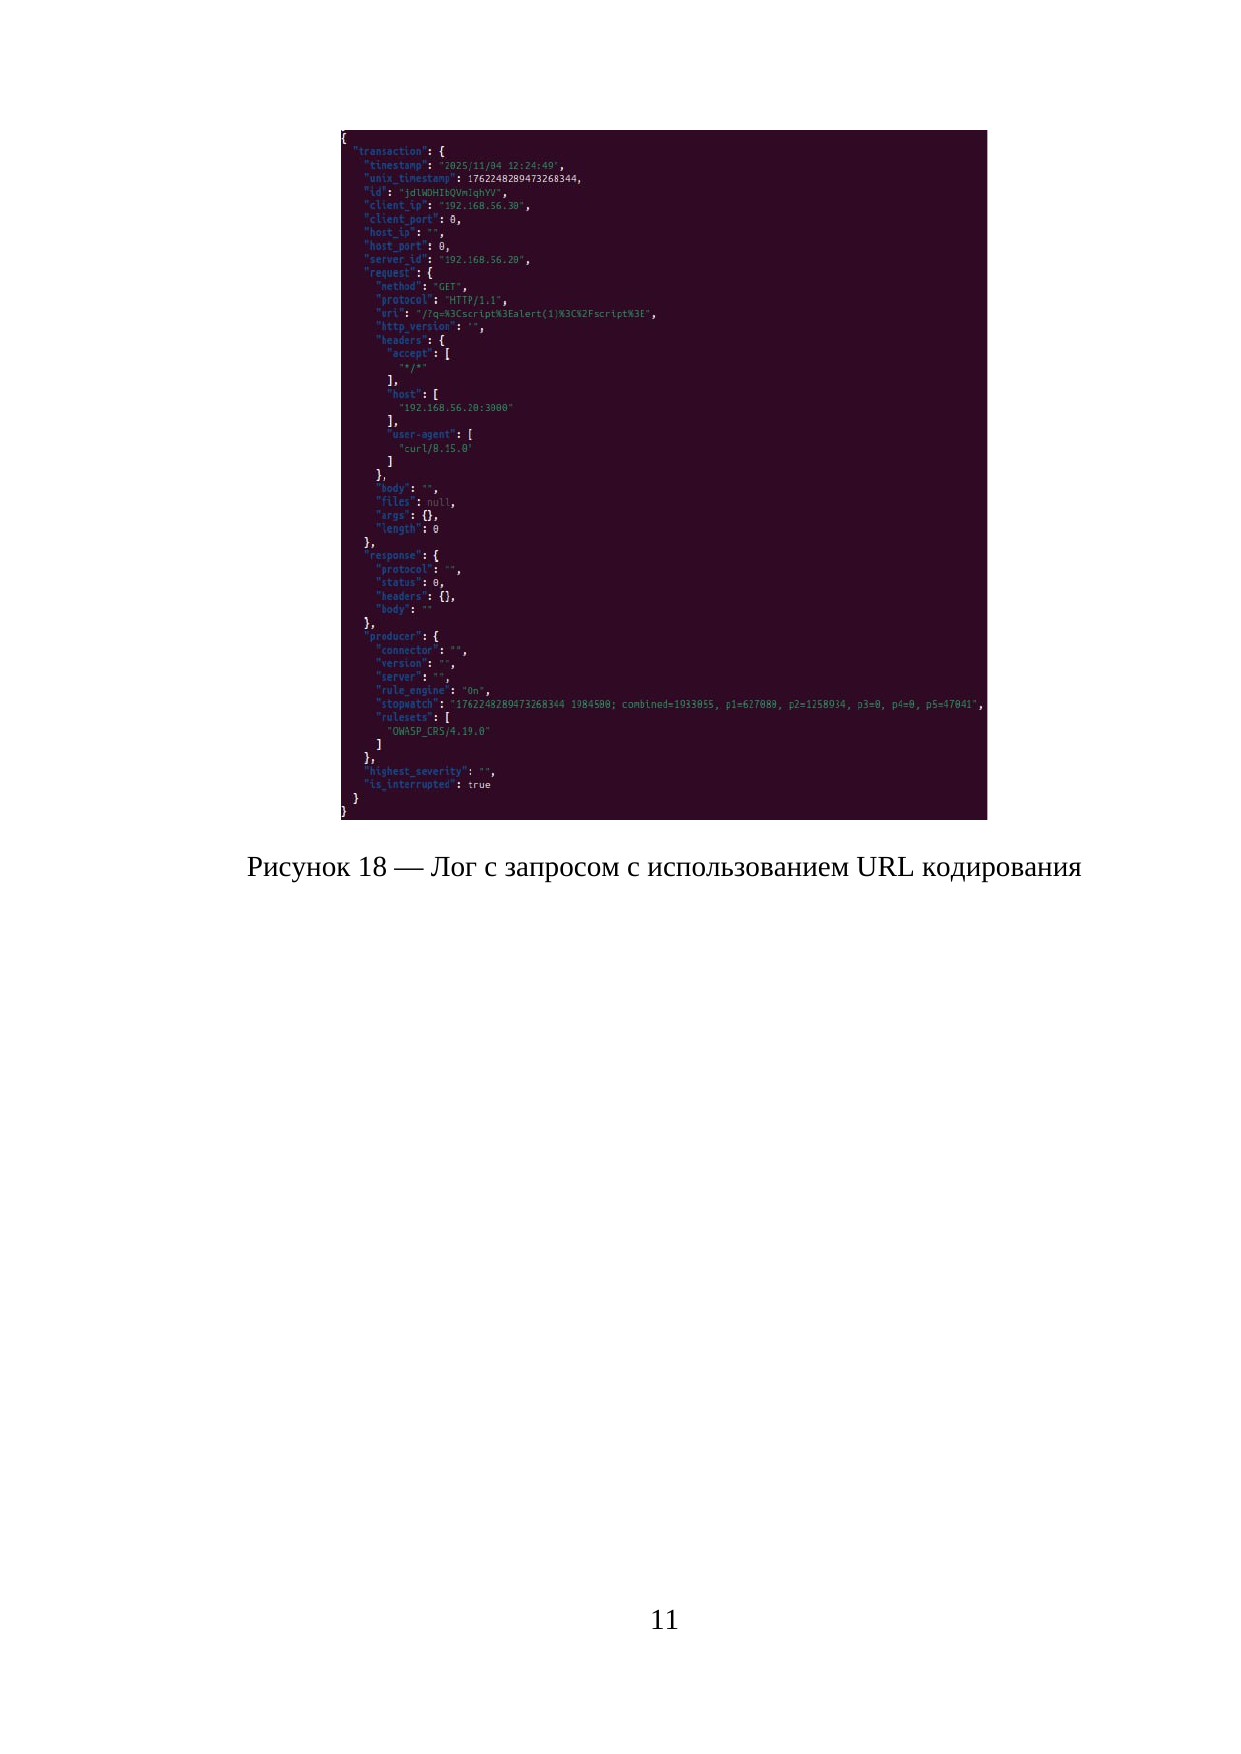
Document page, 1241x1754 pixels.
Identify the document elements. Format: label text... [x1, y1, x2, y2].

picture [341, 130, 988, 820]
text Рисунок 18 — Лог с запросом с использованием URL кодирования [209, 131, 1119, 883]
